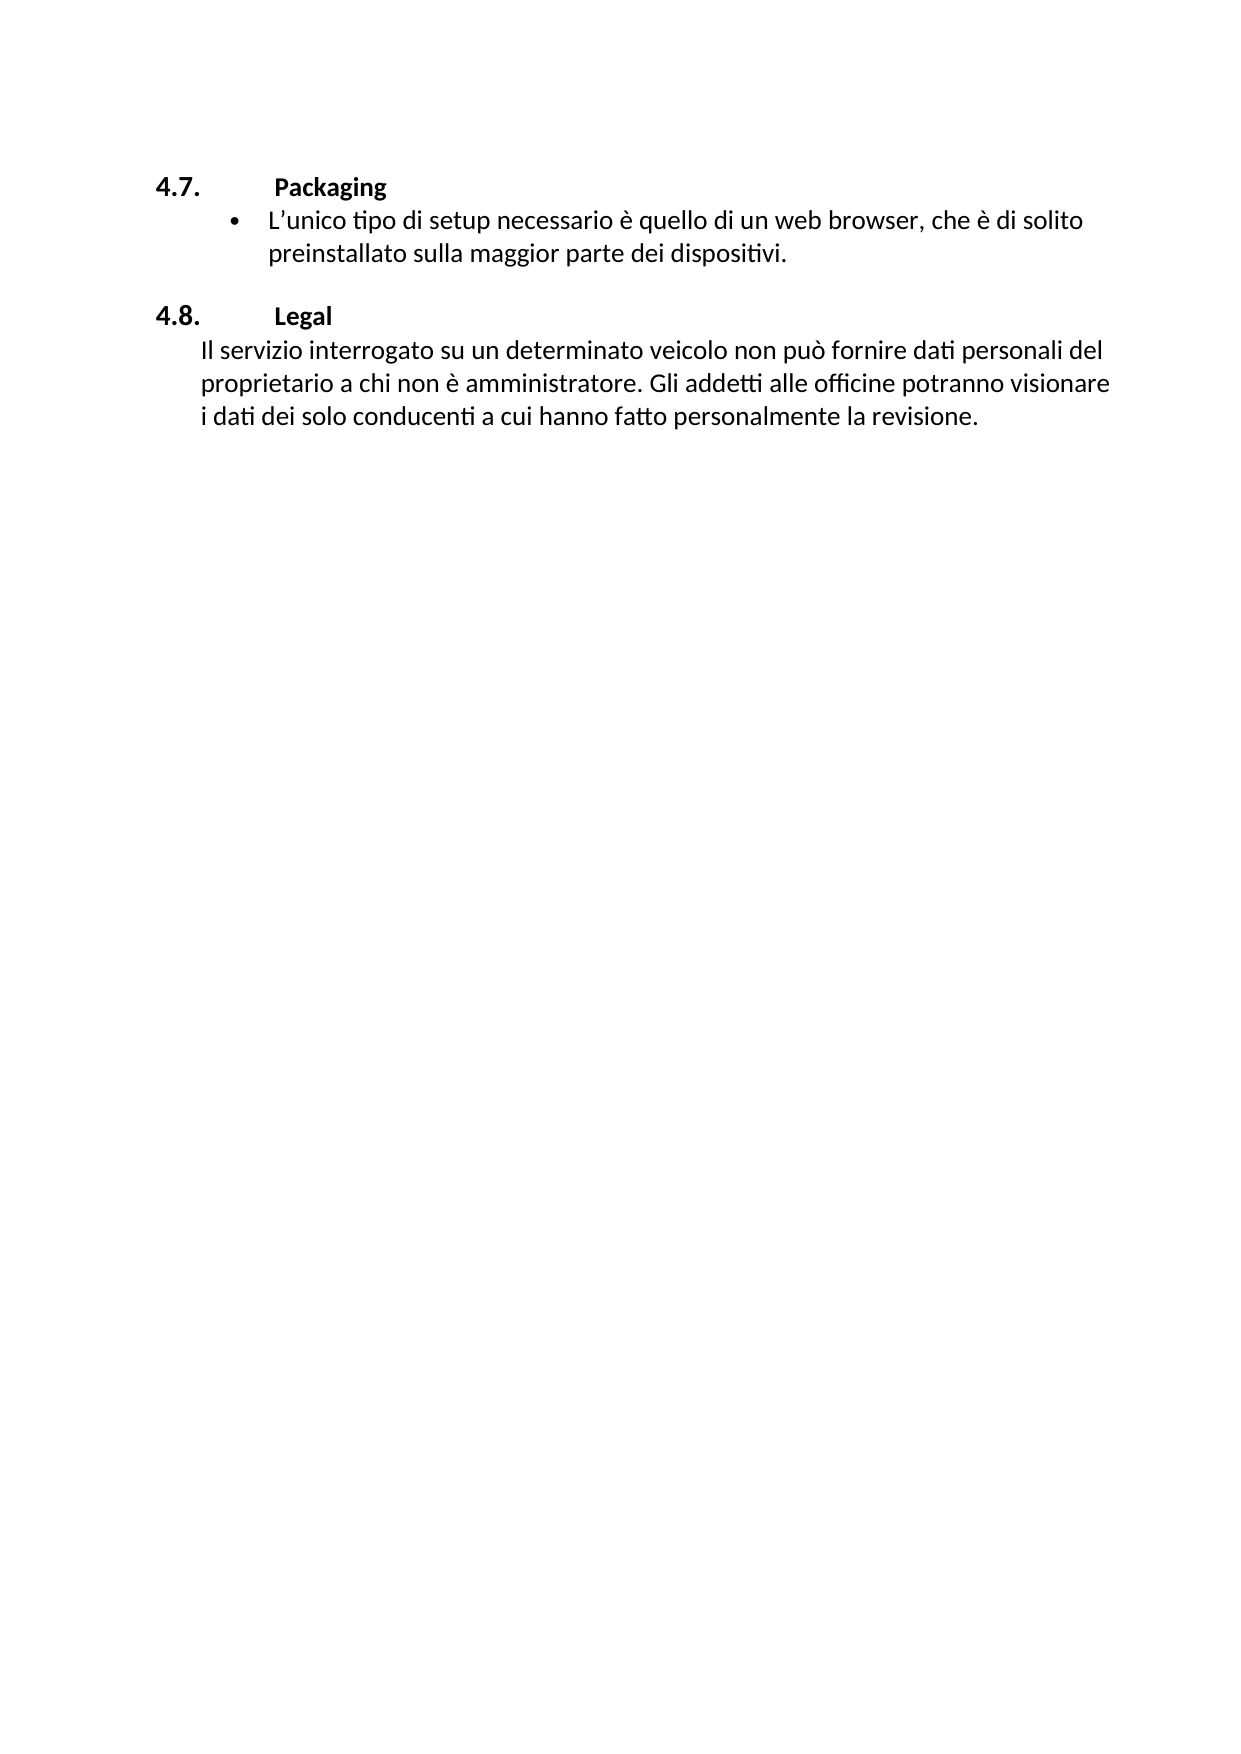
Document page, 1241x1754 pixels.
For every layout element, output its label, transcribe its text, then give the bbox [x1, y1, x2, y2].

list Legal Il servizio interrogato su un determinato veicolo non può fornire dati personali del proprietario a chi non è amministratore. Gli addetti alle officine potranno visionare i dati dei solo conducenti a cui hanno fatto personalmente la revisione. [156, 297, 1122, 432]
list Packaging [156, 168, 1122, 203]
list L’unico tipo di setup necessario è quello di un web browser, che è di solito preinstallato sulla maggior parte dei dispositivi. [231, 203, 1122, 297]
